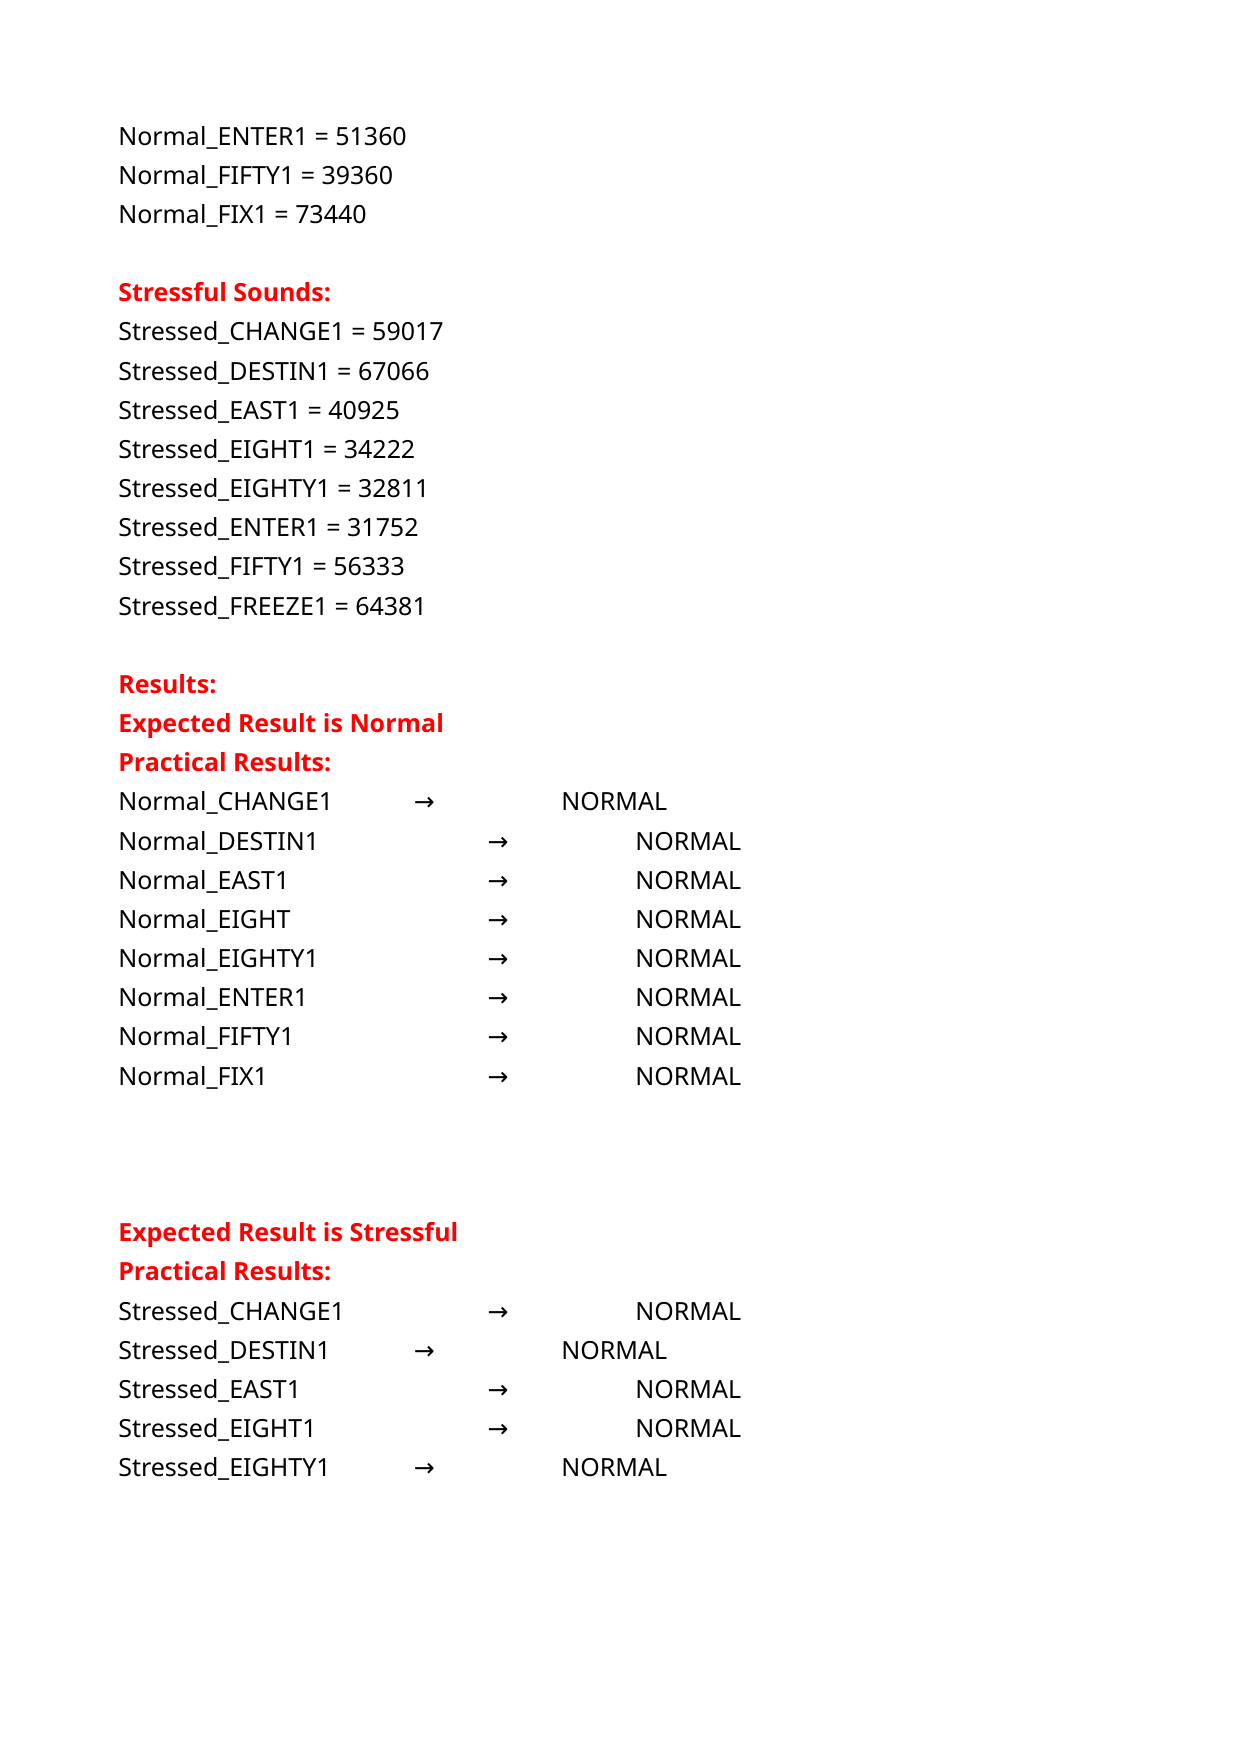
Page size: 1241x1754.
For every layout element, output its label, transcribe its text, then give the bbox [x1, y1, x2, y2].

text Expected Result is Stressful [118, 1215, 1122, 1249]
text Normal_FIFTY1 = 39360 [118, 157, 1122, 191]
text Stressed_CHANGE1 = 59017 [118, 314, 1122, 348]
text Stressed_EIGHT1 → NORMAL [118, 1411, 1122, 1445]
text Normal_EIGHTY1 → NORMAL [118, 941, 1122, 975]
text Stressed_CHANGE1 → NORMAL [118, 1293, 1122, 1327]
text Normal_FIX1 → NORMAL [118, 1058, 1122, 1092]
text Stressed_EAST1 = 40925 [118, 392, 1122, 426]
text Results: [118, 666, 1122, 701]
text Stressed_EIGHTY1 = 32811 [118, 471, 1122, 505]
text Stressed_EIGHT1 = 34222 [118, 431, 1122, 466]
text Stressed_EIGHTY1 → NORMAL [118, 1450, 1122, 1484]
text Normal_CHANGE1 → NORMAL [118, 784, 1122, 818]
text Normal_EIGHT → NORMAL [118, 901, 1122, 936]
text Expected Result is Normal [118, 706, 1122, 740]
text Stressed_FREEZE1 = 64381 [118, 588, 1122, 622]
text Normal_EAST1 → NORMAL [118, 862, 1122, 896]
text Stressed_DESTIN1 = 67066 [118, 353, 1122, 387]
text Stressed_DESTIN1 → NORMAL [118, 1332, 1122, 1366]
text Practical Results: [118, 1254, 1122, 1288]
text Stressed_ENTER1 = 31752 [118, 510, 1122, 544]
text Stressed_FIFTY1 = 56333 [118, 549, 1122, 583]
text Stressed_EAST1 → NORMAL [118, 1371, 1122, 1406]
text Normal_ENTER1 → NORMAL [118, 980, 1122, 1014]
text Normal_FIX1 = 73440 [118, 196, 1122, 231]
text Normal_FIFTY1 → NORMAL [118, 1019, 1122, 1053]
text Practical Results: [118, 745, 1122, 779]
text Normal_ENTER1 = 51360 [118, 118, 1122, 152]
text Normal_DESTIN1 → NORMAL [118, 823, 1122, 857]
text Stressful Sounds: [118, 275, 1122, 309]
